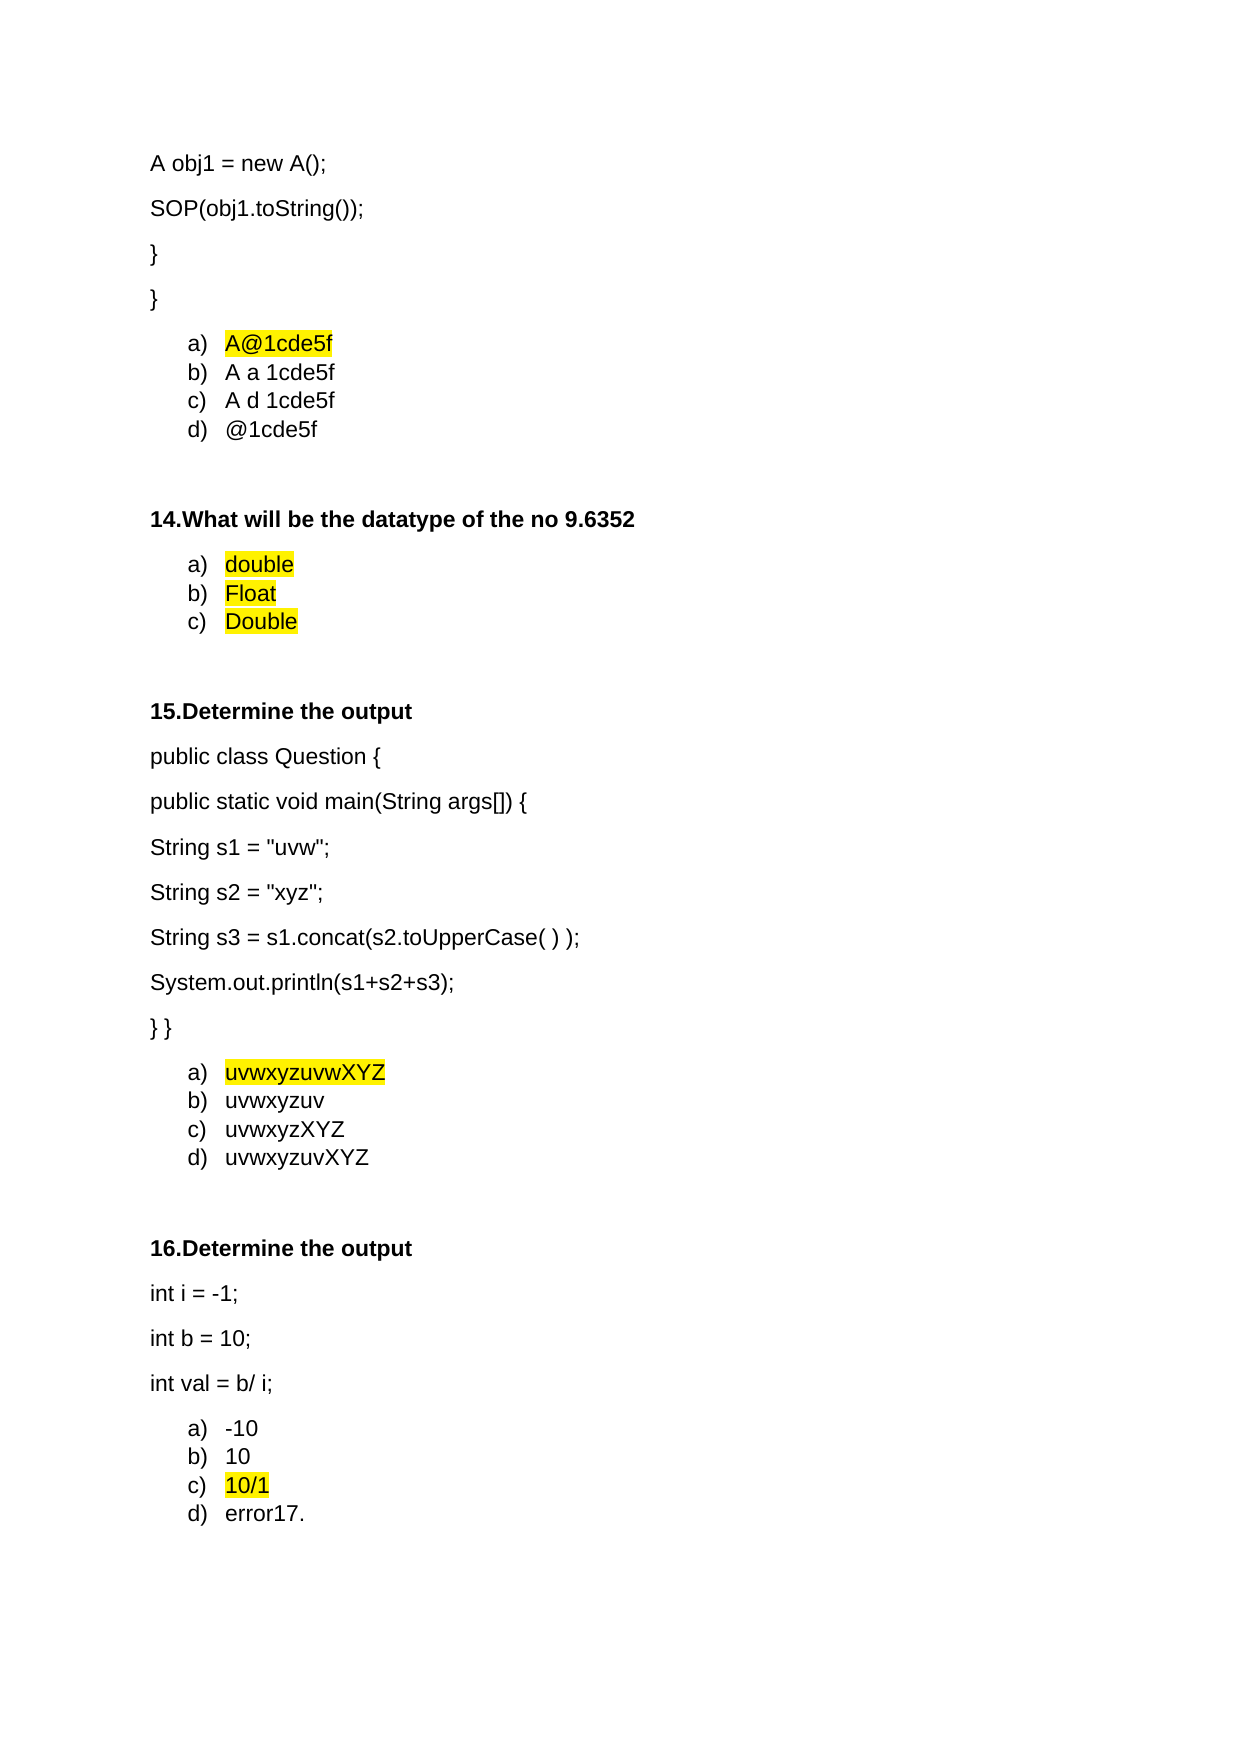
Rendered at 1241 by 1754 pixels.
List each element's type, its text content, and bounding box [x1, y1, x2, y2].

text } [150, 240, 1090, 267]
text int b = 10; [150, 1325, 1090, 1351]
list -10 [187, 1415, 1090, 1441]
list 10/1 [187, 1472, 1090, 1498]
text int val = b/ i; [150, 1370, 1090, 1396]
list uvwxyzuvXYZ [187, 1144, 1090, 1171]
text } [150, 285, 1090, 312]
text SOP(obj1.toString()); [150, 195, 1090, 221]
list @1cde5f [187, 416, 1090, 442]
list error17. [187, 1500, 1090, 1527]
text 16.Determine the output [150, 1234, 1090, 1261]
text String s1 = "uvw"; [150, 833, 1090, 860]
list double [187, 551, 1090, 577]
text A obj1 = new A(); [150, 150, 1090, 176]
list Float [187, 579, 1090, 606]
text 14.What will be the datatype of the no 9.6352 [150, 506, 1090, 532]
list uvwxyzXYZ [187, 1116, 1090, 1142]
text System.out.println(s1+s2+s3); [150, 969, 1090, 995]
text 15.Determine the output [150, 698, 1090, 724]
text public class Question { [150, 743, 1090, 769]
list A@1cde5f [187, 330, 1090, 357]
list Double [187, 608, 1090, 634]
text public static void main(String args[]) { [150, 788, 1090, 815]
text String s3 = s1.concat(s2.toUpperCase( ) ); [150, 924, 1090, 950]
text } } [150, 1014, 1090, 1040]
list 10 [187, 1443, 1090, 1470]
list A a 1cde5f [187, 359, 1090, 385]
list A d 1cde5f [187, 387, 1090, 414]
list uvwxyzuv [187, 1087, 1090, 1114]
text int i = -1; [150, 1279, 1090, 1306]
list uvwxyzuvwXYZ [187, 1059, 1090, 1085]
text String s2 = "xyz"; [150, 878, 1090, 905]
